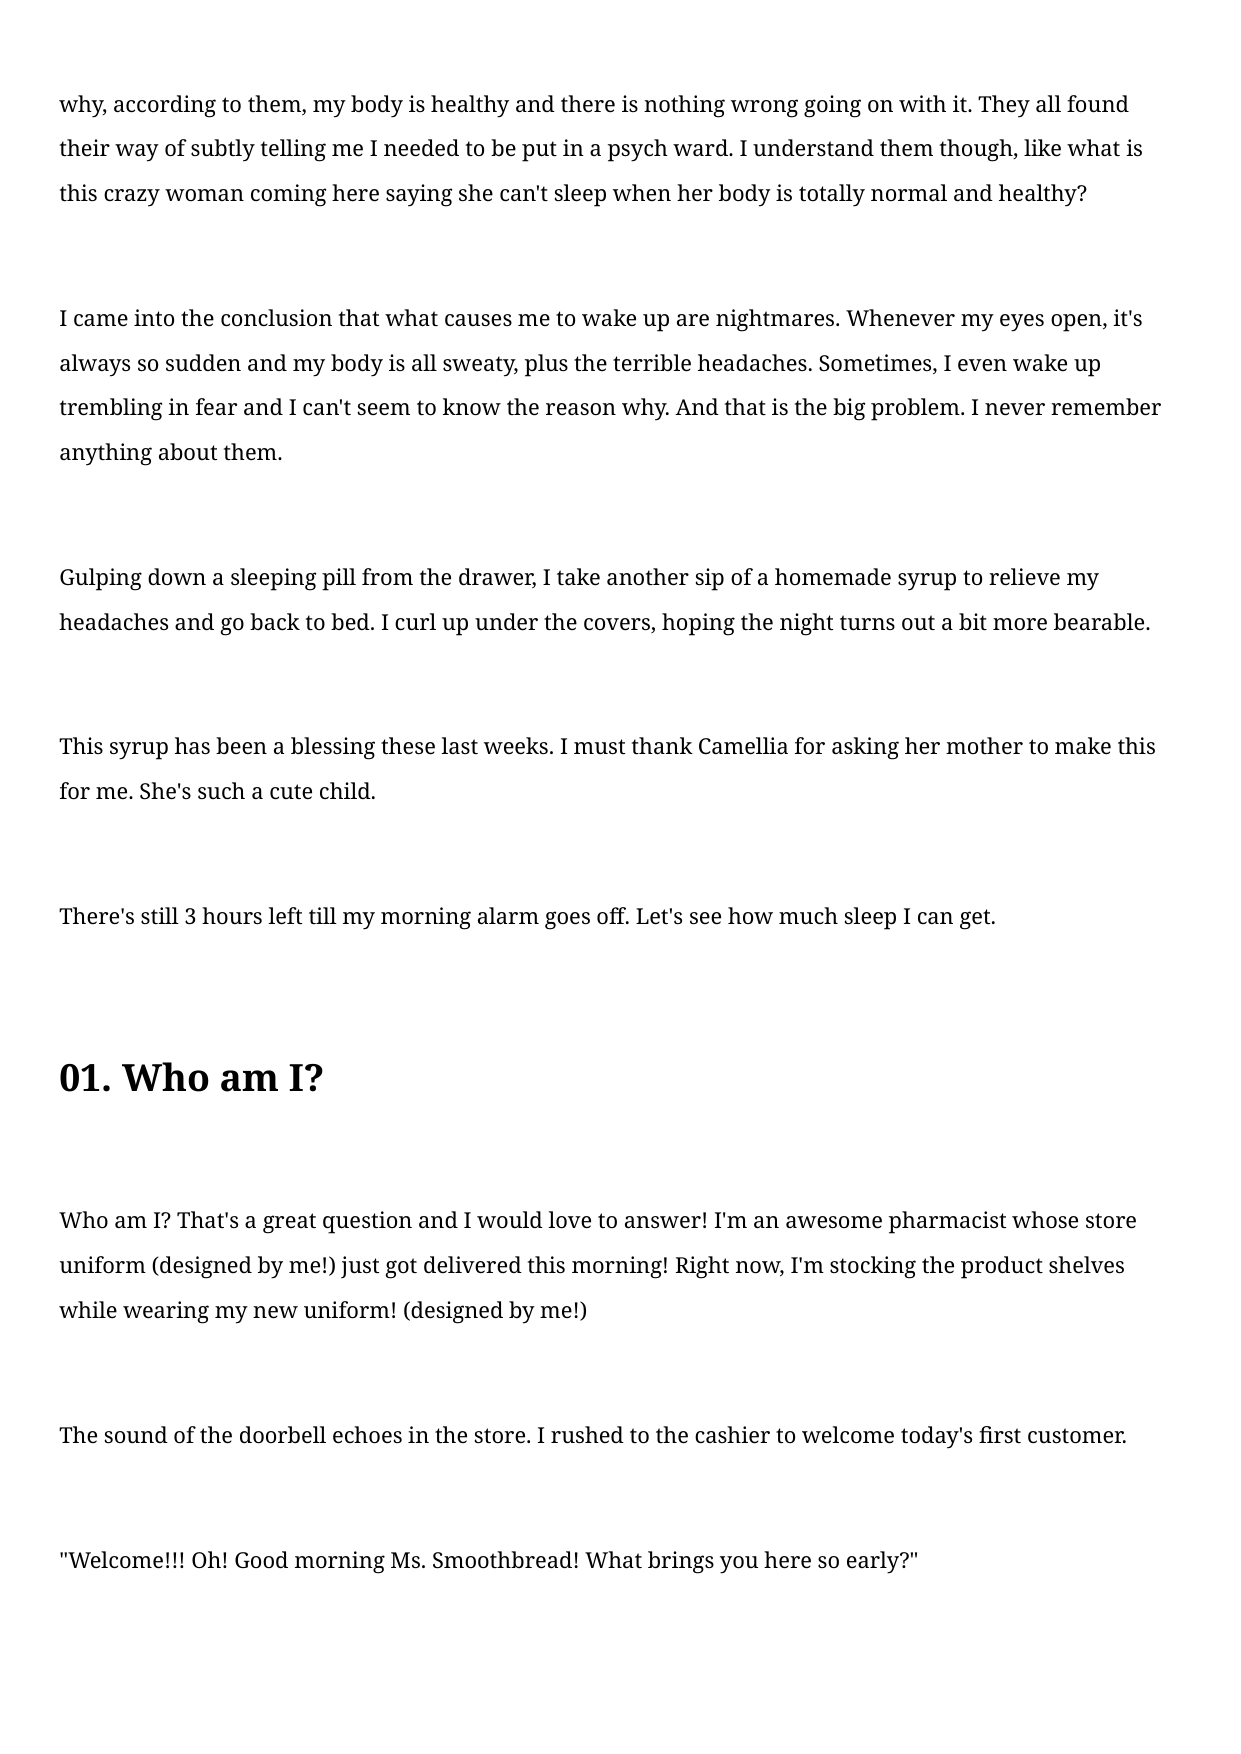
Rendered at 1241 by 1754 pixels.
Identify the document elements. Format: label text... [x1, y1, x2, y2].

text The sound of the doorbell echoes in the store. I rushed to the cashier to welcome today's first customer. [59, 1420, 1181, 1449]
text Gulping down a sleeping pill from the drawer, I take another sip of a homemade syrup to relieve my headaches and go back to bed. I curl up under the covers, hoping the night turns out a bit more bearable. [59, 562, 1181, 636]
text why, according to them, my body is healthy and there is nothing wrong going on with it. They all found their way of subtly telling me I needed to be put in a psych ward. I understand them though, like what is this crazy woman coming here saying she can't sleep when her body is totally normal and healthy? [59, 88, 1181, 208]
text There's still 3 hours left till my morning alarm goes off. Let's see how much sleep I can get. [59, 901, 1181, 931]
subtitle 01. Who am I? [59, 1051, 1181, 1102]
text This syrup has been a blessing these last weeks. I must thank Camellia for asking her mother to make this for me. She's such a cute child. [59, 731, 1181, 806]
text I came into the conclusion that what causes me to wake up are nightmares. Whenever my eyes open, it's always so sudden and my body is all sweaty, plus the terrible headaches. Sometimes, I even wake up trembling in fear and I can't seem to know the reason why. And that is the big problem. I never remember anything about them. [59, 303, 1181, 467]
text Who am I? That's a great question and I would love to answer! I'm an awesome pharmacist whose store uniform (designed by me!) just got delivered this morning! Right now, I'm stocking the product shelves while wearing my new uniform! (designed by me!) [59, 1206, 1181, 1325]
text "Welcome!!! Oh! Good morning Ms. Smoothbread! What brings you here so early?" [59, 1545, 1181, 1574]
